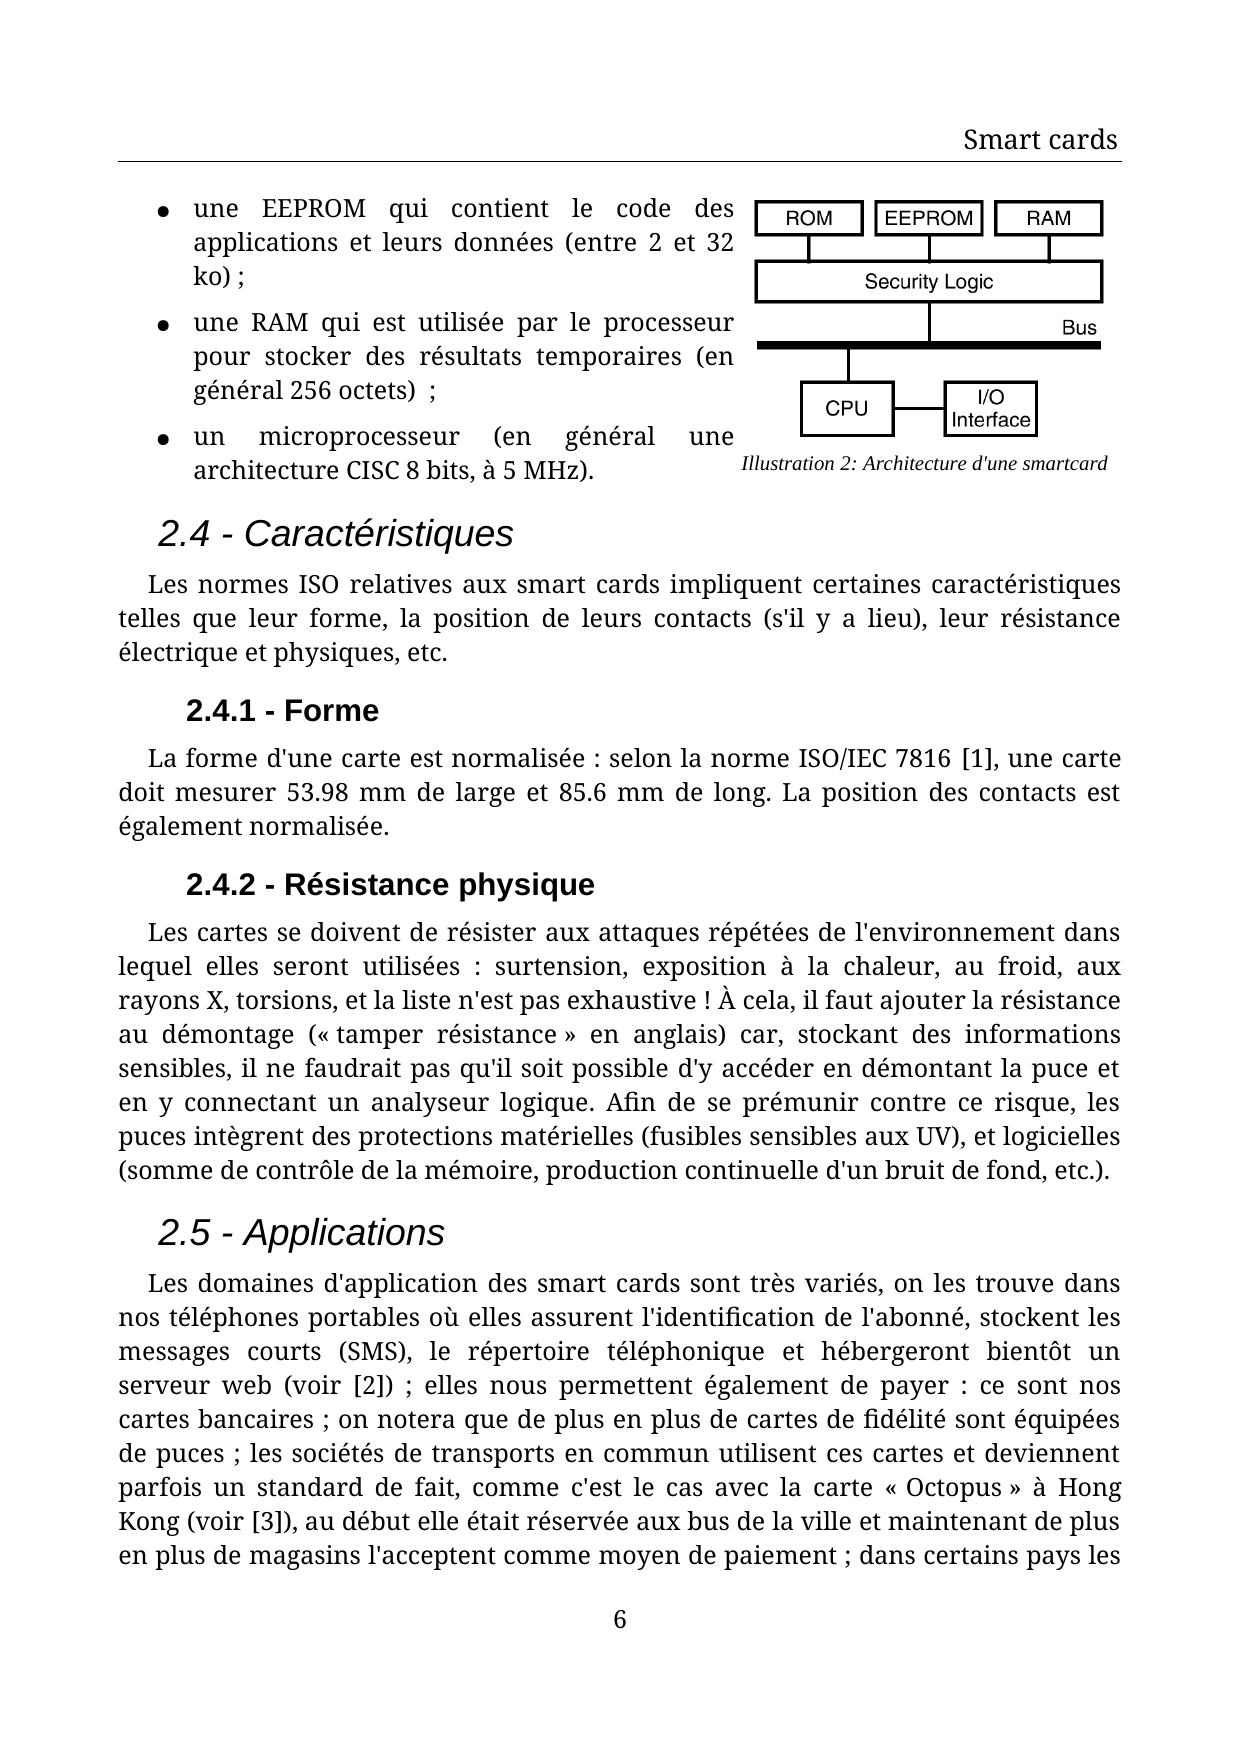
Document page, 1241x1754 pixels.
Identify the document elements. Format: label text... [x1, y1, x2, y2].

text Les normes ISO relatives aux smart cards impliquent certaines caractéristiques telles que leur forme, la position de leurs contacts (s'il y a lieu), leur résistance électrique et physiques, etc. [118, 566, 1122, 668]
list une EEPROM qui contient le code des applications et leurs données (entre 2 et 32 ko) ; [156, 190, 741, 292]
text La forme d'une carte est normalisée : selon la norme ISO/IEC 7816 [1], une carte doit mesurer 53.98 mm de large et 85.6 mm de long. La position des contacts est également normalisée. [118, 741, 1122, 842]
list une RAM qui est utilisée par le processeur pour stocker des résultats temporaires (en général 256 octets) ; [156, 305, 741, 407]
text Les domaines d'application des smart cards sont très variés, on les trouve dans nos téléphones portables où elles assurent l'identification de l'abonné, stockent les messages courts (SMS), le répertoire téléphonique et hébergeront bientôt un serveur web (voir [2]) ; elles nous permettent également de payer : ce sont nos cartes bancaires ; on notera que de plus en plus de cartes de fidélité sont équipées de puces ; les sociétés de transports en commun utilisent ces cartes et deviennent parfois un standard de fait, comme c'est le cas avec la carte « Octopus » à Hong Kong (voir [3]), au début elle était réservée aux bus de la ville et maintenant de plus en plus de magasins l'acceptent comme moyen de paiement ; dans certains pays les [118, 1266, 1122, 1572]
subtitle Résistance physique [177, 867, 1122, 902]
list un microprocesseur (en général une architecture CISC 8 bits, à 5 MHz). [156, 419, 1122, 487]
list Illustration 2: Architecture d'une smartcard [741, 452, 1116, 474]
subtitle Forme [177, 693, 1122, 728]
subtitle Caractéristiques [148, 512, 1122, 554]
picture [741, 190, 1117, 452]
subtitle Applications [148, 1211, 1122, 1253]
text Les cartes se doivent de résister aux attaques répétées de l'environnement dans lequel elles seront utilisées : surtension, exposition à la chaleur, au froid, aux rayons X, torsions, et la liste n'est pas exhaustive ! À cela, il faut ajouter la résistance au démontage (« tamper résistance » en anglais) car, stockant des informations sensibles, il ne faudrait pas qu'il soit possible d'y accéder en démontant la puce et en y connectant un analyseur logique. Afin de se prémunir contre ce risque, les puces intègrent des protections matérielles (fusibles sensibles aux UV), et logicielles (somme de contrôle de la mémoire, production continuelle d'un bruit de fond, etc.). [118, 915, 1122, 1186]
